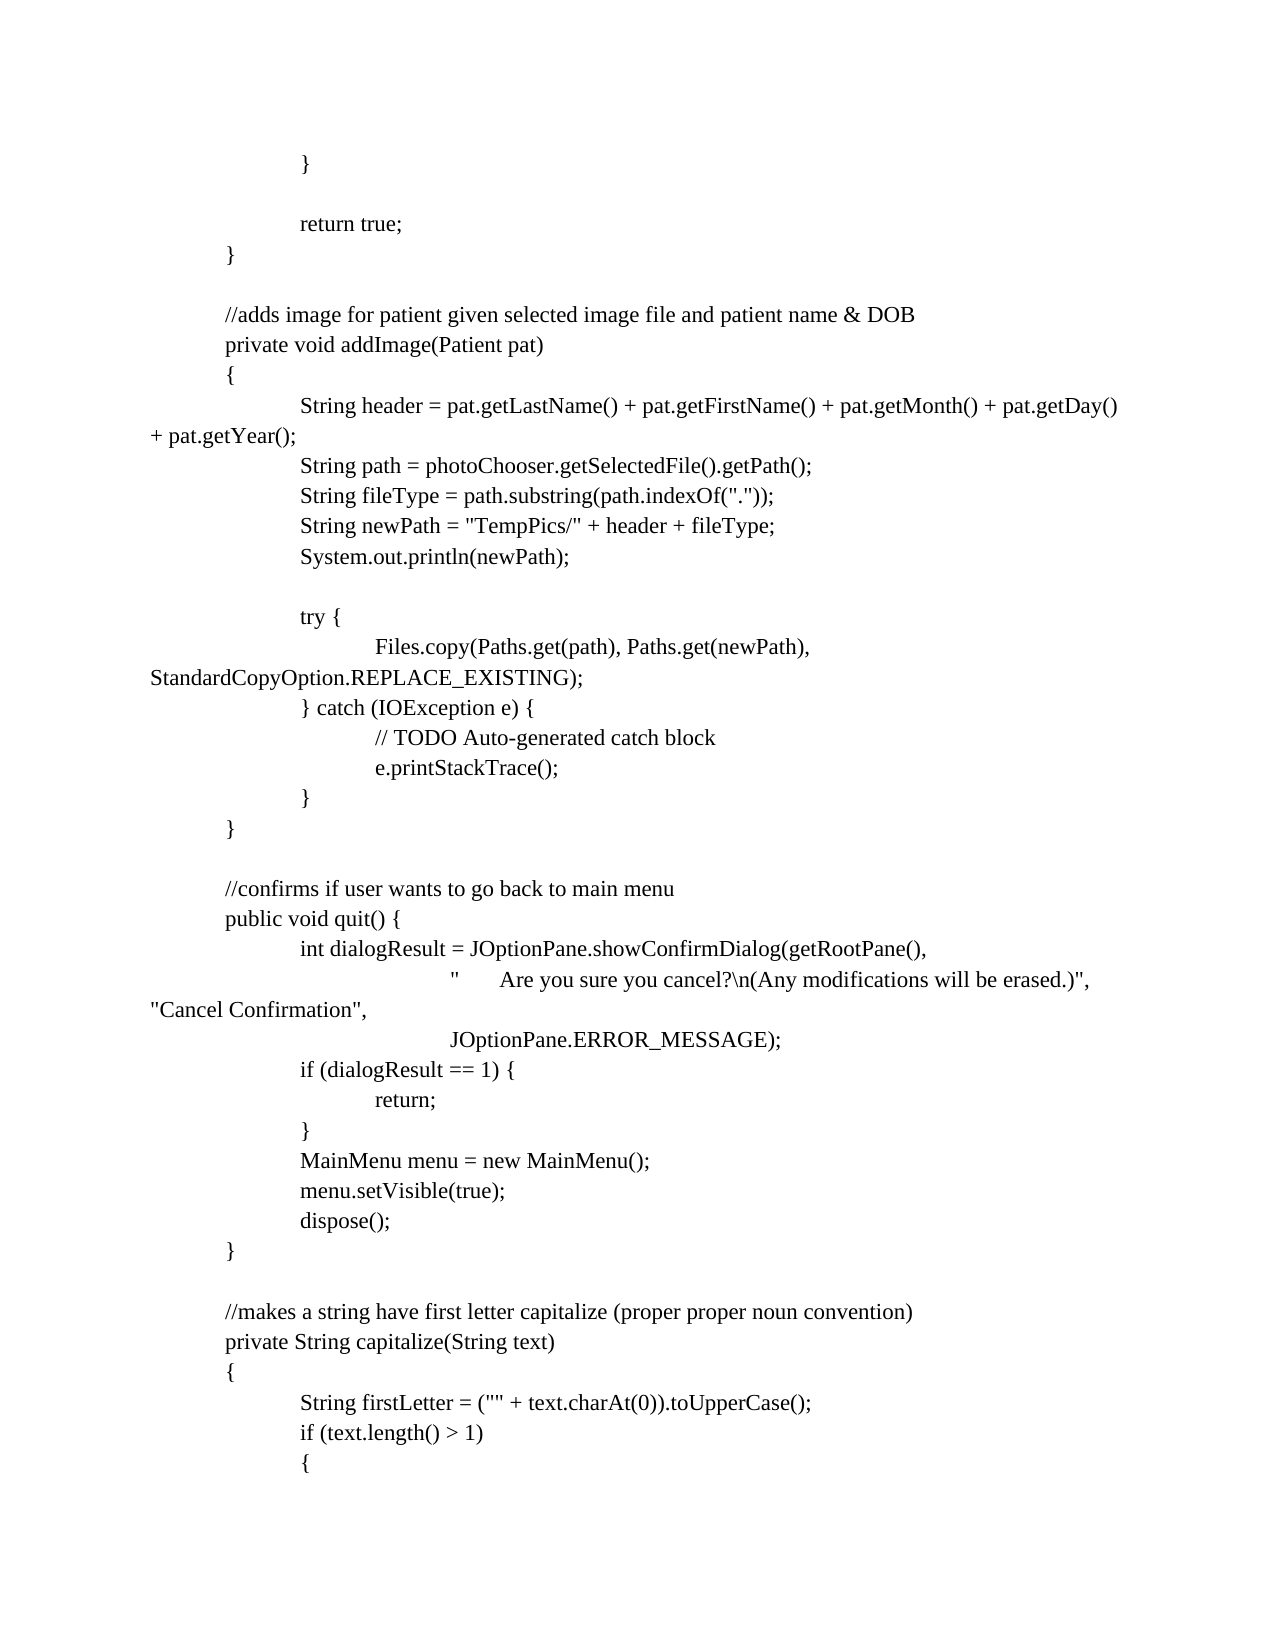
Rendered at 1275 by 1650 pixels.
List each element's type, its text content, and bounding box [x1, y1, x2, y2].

text // TODO Auto-generated catch block [150, 724, 1125, 750]
text if (dialogResult == 1) { [150, 1056, 1125, 1083]
text } [150, 814, 1125, 841]
text menu.setVisible(true); [150, 1177, 1125, 1203]
text " Are you sure you cancel?\n(Any modifications will be erased.)", "Cancel Confirmation", [150, 966, 1125, 1022]
text int dialogResult = JOptionPane.showConfirmDialog(getRootPane(), [150, 935, 1125, 962]
text } [150, 241, 1125, 267]
text } [150, 784, 1125, 811]
text String newPath = "TempPics/" + header + fileType; [150, 512, 1125, 539]
text System.out.println(newPath); [150, 543, 1125, 569]
text { [150, 361, 1125, 388]
text JOptionPane.ERROR_MESSAGE); [150, 1026, 1125, 1052]
text MainMenu menu = new MainMenu(); [150, 1147, 1125, 1173]
text } [150, 1117, 1125, 1143]
text } [150, 1237, 1125, 1264]
text //makes a string have first letter capitalize (proper proper noun convention) [150, 1298, 1125, 1324]
text { [150, 1358, 1125, 1385]
text String fileType = path.substring(path.indexOf(".")); [150, 482, 1125, 509]
text //confirms if user wants to go back to main menu [150, 875, 1125, 901]
text String path = photoChooser.getSelectedFile().getPath(); [150, 452, 1125, 478]
text return; [150, 1086, 1125, 1113]
text private void addImage(Patient pat) [150, 331, 1125, 358]
text String firstLetter = ("" + text.charAt(0)).toUpperCase(); [150, 1388, 1125, 1415]
text return true; [150, 210, 1125, 237]
text private String capitalize(String text) [150, 1328, 1125, 1354]
text } [150, 150, 1125, 176]
text Files.copy(Paths.get(path), Paths.get(newPath), StandardCopyOption.REPLACE_EXISTING); [150, 633, 1125, 690]
text dispose(); [150, 1207, 1125, 1234]
text try { [150, 603, 1125, 629]
text e.printStackTrace(); [150, 754, 1125, 781]
text } catch (IOException e) { [150, 694, 1125, 720]
text String header = pat.getLastName() + pat.getFirstName() + pat.getMonth() + pat.getDay() + pat.getYear(); [150, 392, 1125, 448]
text public void quit() { [150, 905, 1125, 932]
text if (text.length() > 1) [150, 1419, 1125, 1445]
text //adds image for patient given selected image file and patient name & DOB [150, 301, 1125, 327]
text { [150, 1449, 1125, 1475]
